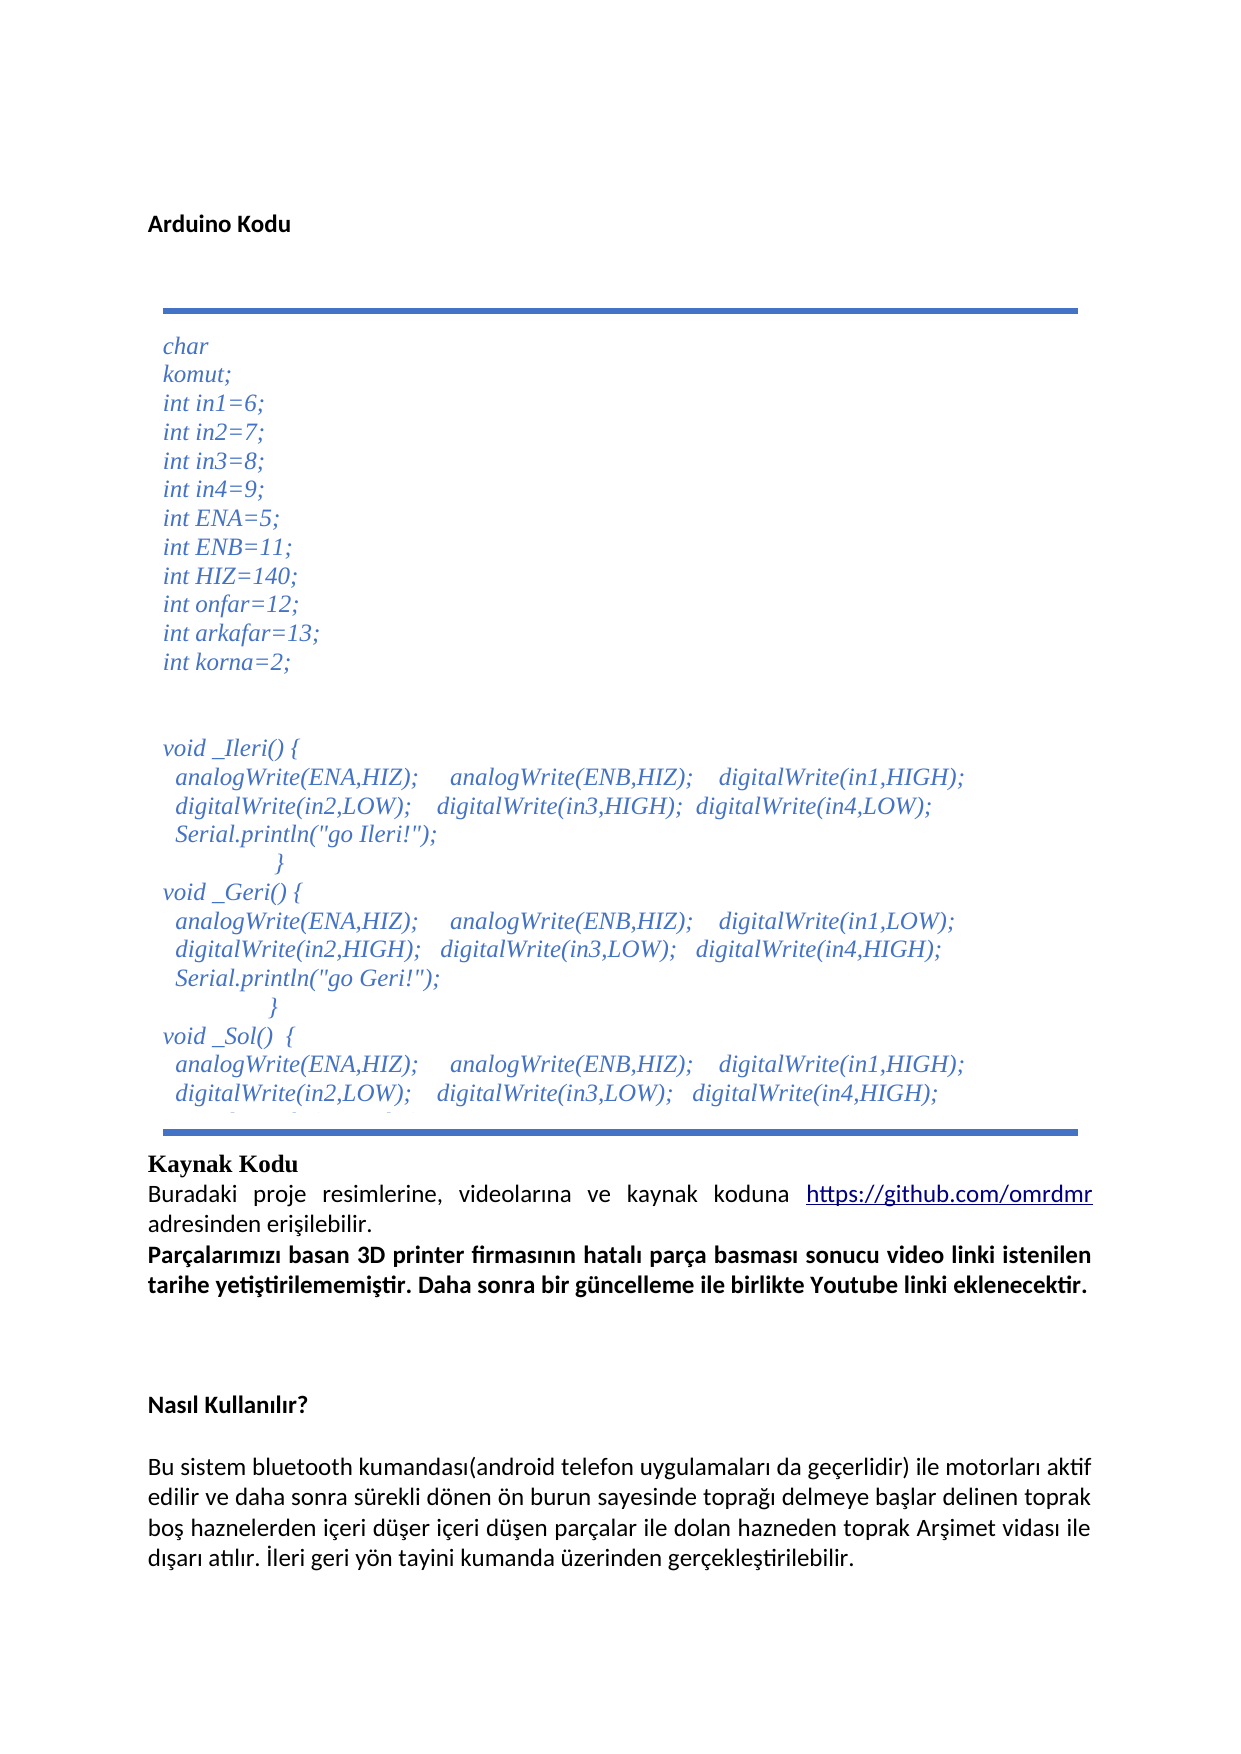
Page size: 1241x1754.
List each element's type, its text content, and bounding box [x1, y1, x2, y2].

text Nasıl Kullanılır? [148, 1390, 1093, 1420]
text analogWrite(ENA,HIZ); analogWrite(ENB,HIZ); digitalWrite(in1,HIGH); [163, 1049, 1078, 1078]
text int ENB=11; [163, 532, 1078, 561]
text analogWrite(ENA,HIZ); analogWrite(ENB,HIZ); digitalWrite(in1,HIGH); [163, 762, 1078, 791]
text Serial.println("go Geri!"); [163, 963, 1078, 992]
text Kaynak Kodu [148, 1149, 1093, 1178]
text } [163, 1090, 1078, 1120]
text Arduino Kodu [148, 209, 1093, 239]
text digitalWrite(in2,LOW); digitalWrite(in3,LOW); digitalWrite(in4,HIGH); [163, 1078, 1078, 1090]
text Serial.println("go Ileri!"); [163, 819, 1078, 848]
text analogWrite(ENA,HIZ); analogWrite(ENB,HIZ); digitalWrite(in1,LOW); [163, 906, 1078, 934]
text digitalWrite(in2,LOW); digitalWrite(in3,HIGH); digitalWrite(in4,LOW); [163, 791, 1078, 819]
text Parçalarımızı basan 3D printer firmasının hatalı parça basması sonucu video linki istenilen tarihe yetiştirilememiştir. Daha sonra bir güncelleme ile birlikte Youtube linki eklenecektir. [148, 1239, 1093, 1300]
text void _Geri() { [163, 877, 1078, 906]
text int in3=8; [163, 446, 1078, 474]
text int in1=6; [163, 388, 1078, 417]
text Buradaki proje resimlerine, videolarına ve kaynak koduna https://github.com/omrdmr adresinden erişilebilir. [148, 1178, 1093, 1239]
text } [163, 992, 1078, 1021]
text char [163, 314, 1078, 359]
text int arkafar=13; [163, 618, 1078, 647]
text digitalWrite(in2,HIGH); digitalWrite(in3,LOW); digitalWrite(in4,HIGH); [163, 934, 1078, 963]
text int korna=2; [163, 647, 1078, 676]
text int in4=9; [163, 474, 1078, 503]
text int in2=7; [163, 417, 1078, 446]
text komut; [163, 359, 1078, 388]
text Bu sistem bluetooth kumandası(android telefon uygulamaları da geçerlidir) ile motorları aktif edilir ve daha sonra sürekli dönen ön burun sayesinde toprağı delmeye başlar delinen toprak boş haznelerden içeri düşer içeri düşen parçalar ile dolan hazneden toprak Arşimet vidası ile dışarı atılır. İleri geri yön tayini kumanda üzerinden gerçekleştirilebilir. [148, 1451, 1093, 1573]
text int ENA=5; [163, 503, 1078, 532]
text } [622, 1090, 633, 1100]
text void _Sol() { [163, 1021, 1078, 1049]
text } [360, 1090, 371, 1100]
text void _Ileri() { [163, 733, 1078, 762]
text } [163, 848, 1078, 877]
text int onfar=12; [163, 589, 1078, 618]
text int HIZ=140; [163, 561, 1078, 589]
